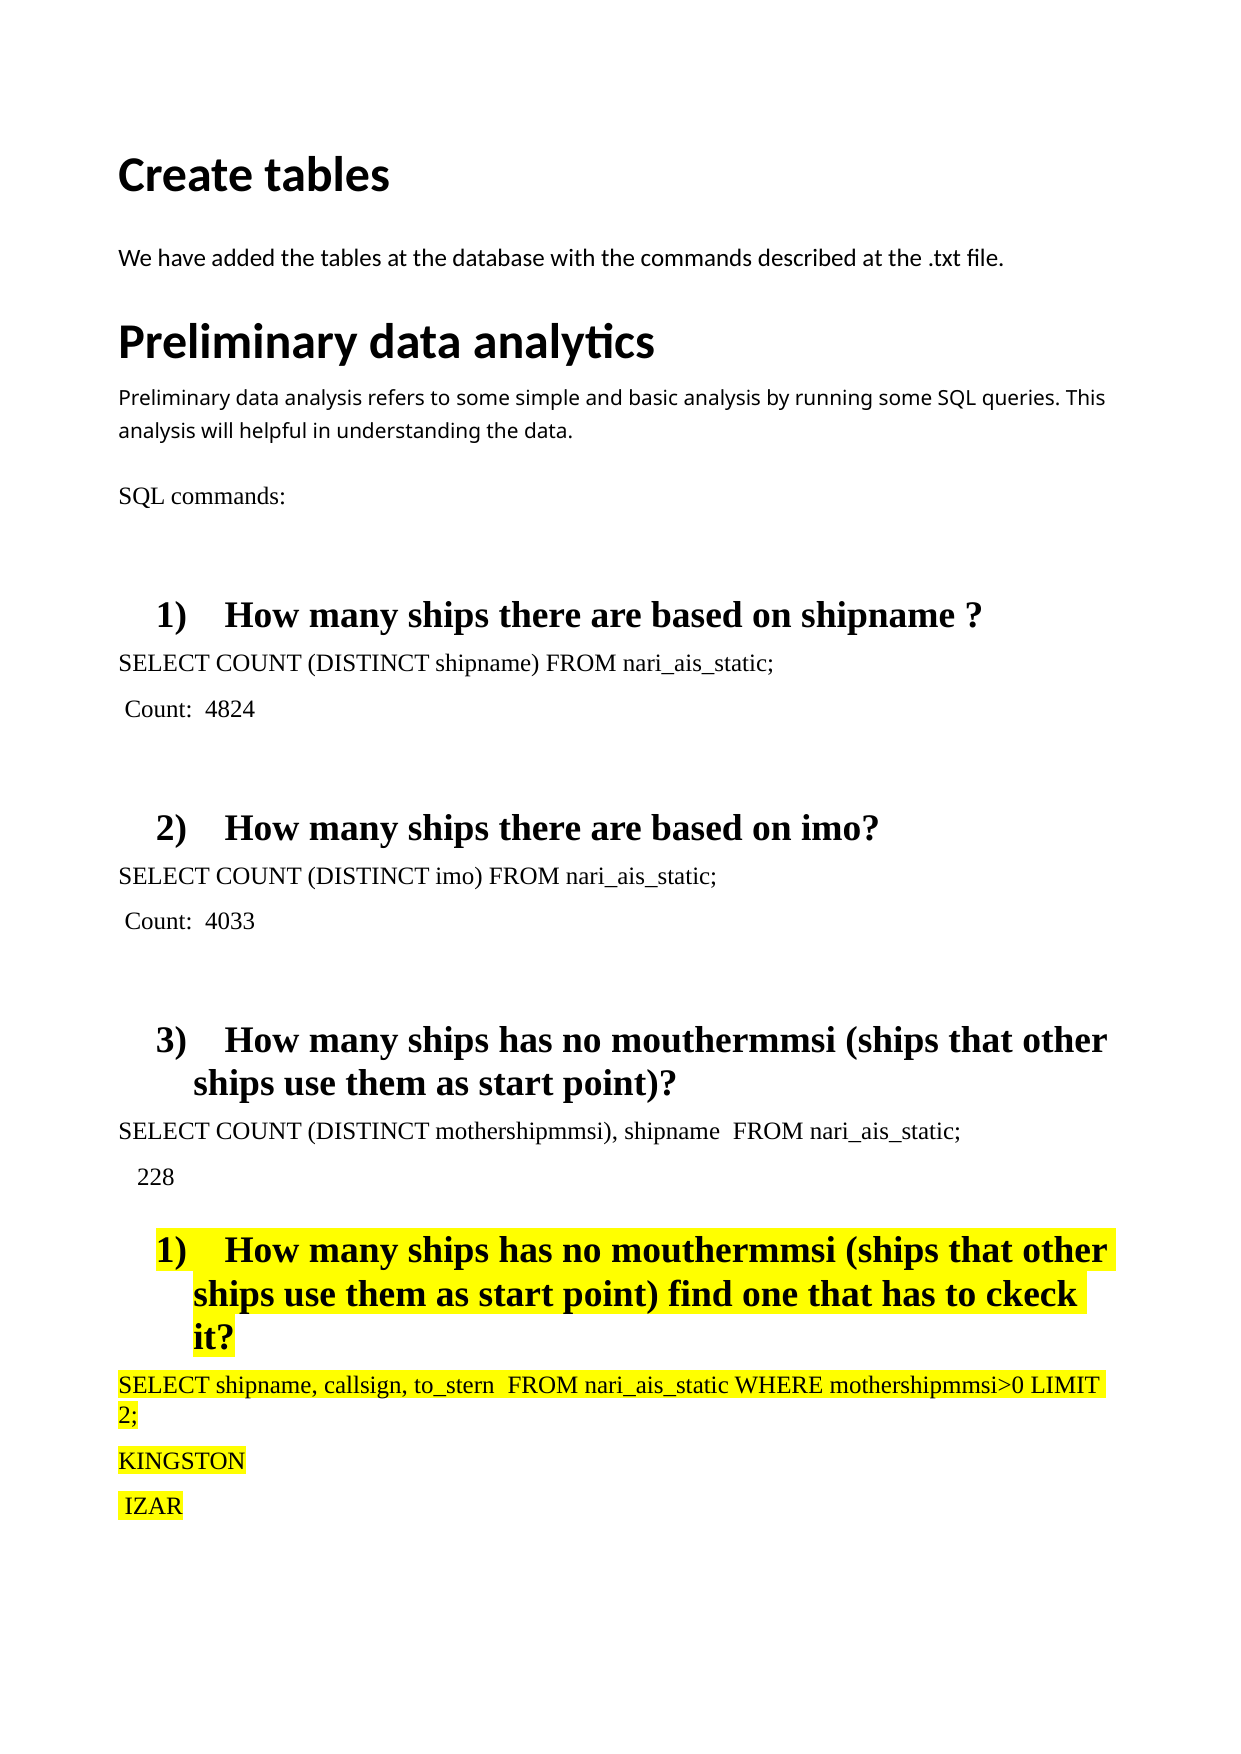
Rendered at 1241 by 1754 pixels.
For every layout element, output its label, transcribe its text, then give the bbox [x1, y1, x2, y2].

text Count: 4824 [118, 694, 1122, 723]
subtitle 1) How many ships has no mouthermmsi (ships that other ships use them as start point) find one that has to ckeck it? [156, 1228, 1122, 1357]
text SELECT COUNT (DISTINCT mothershipmmsi), shipname FROM nari_ais_static; [118, 1116, 1122, 1145]
text 228 [118, 1162, 1122, 1191]
text Count: 4033 [118, 906, 1122, 935]
text Preliminary data analysis refers to some simple and basic analysis by running some SQL queries. This analysis will helpful in understanding the data. [118, 383, 1122, 444]
subtitle Preliminary data analytics [118, 310, 1122, 371]
text SQL commands: [118, 481, 1122, 510]
subtitle 2) How many ships there are based on imo? [156, 805, 1122, 848]
text SELECT shipname, callsign, to_stern FROM nari_ais_static WHERE mothershipmmsi>0 LIMIT 2; [118, 1370, 1122, 1429]
subtitle Create tables [118, 143, 1122, 204]
text KINGSTON [118, 1446, 1122, 1474]
text IZAR [118, 1491, 1122, 1520]
subtitle We have added the tables at the database with the commands described at the .txt file. [118, 242, 1122, 272]
subtitle 3) How many ships has no mouthermmsi (ships that other ships use them as start point)? [156, 1018, 1122, 1104]
subtitle 1) How many ships there are based on shipname ? [156, 593, 1122, 636]
text SELECT COUNT (DISTINCT shipname) FROM nari_ais_static; [118, 648, 1122, 677]
text SELECT COUNT (DISTINCT imo) FROM nari_ais_static; [118, 861, 1122, 890]
